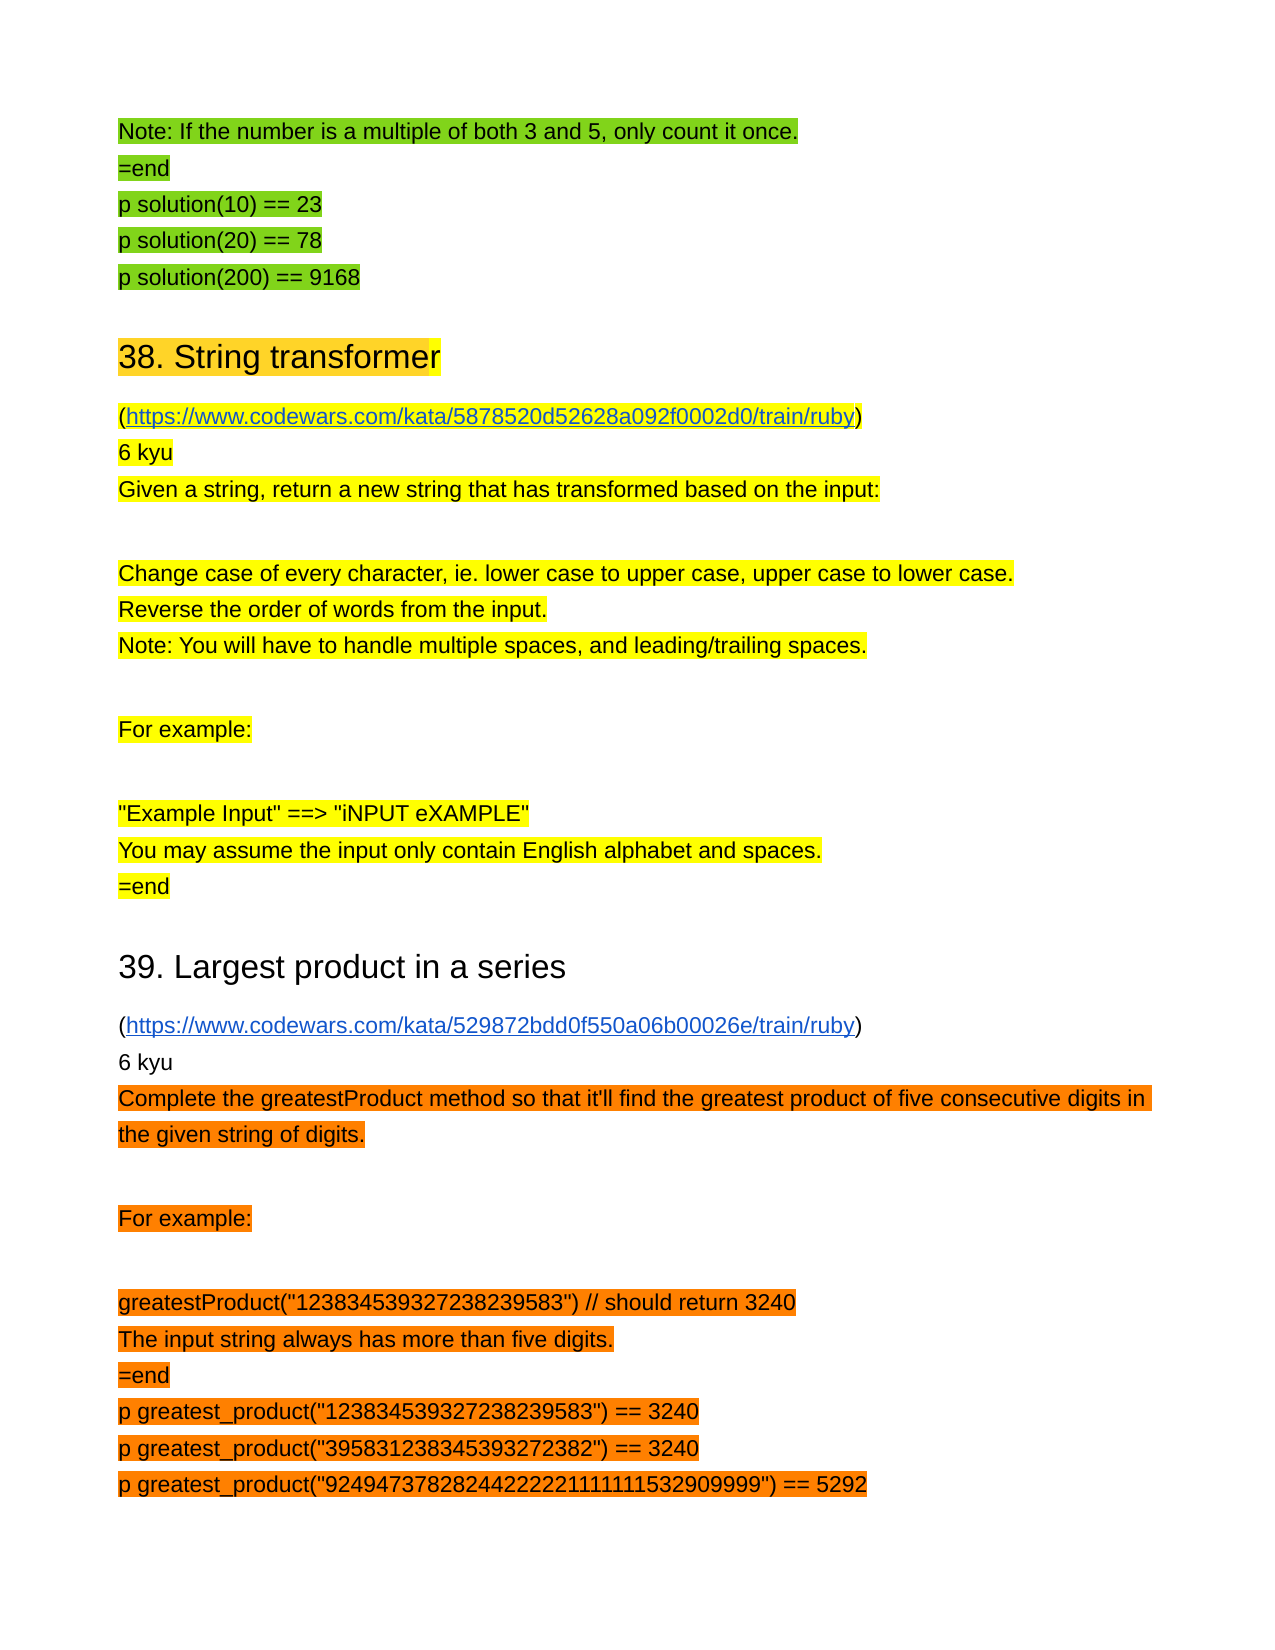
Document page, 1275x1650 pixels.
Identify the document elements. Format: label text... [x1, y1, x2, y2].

text The input string always has more than five digits. [118, 1326, 1157, 1352]
text Change case of every character, ie. lower case to upper case, upper case to lower case. [118, 559, 1157, 586]
text (https://www.codewars.com/kata/5878520d52628a092f0002d0/train/ruby) [118, 403, 1157, 429]
text Reverse the order of words from the input. [118, 596, 1157, 622]
subtitle 39. Largest product in a series [118, 947, 1157, 985]
text p solution(20) == 78 [118, 227, 1157, 253]
text Given a string, return a new string that has transformed based on the input: [118, 476, 1157, 502]
text Complete the greatestProduct method so that it'll find the greatest product of five consecutive digits in the given string of digits. [118, 1085, 1157, 1148]
text greatestProduct("123834539327238239583") // should return 3240 [118, 1289, 1157, 1316]
text 6 kyu [118, 439, 1157, 466]
text =end [118, 154, 1157, 181]
text p greatest_product("123834539327238239583") == 3240 [118, 1398, 1157, 1425]
text Note: If the number is a multiple of both 3 and 5, only count it once. [118, 118, 1157, 144]
text p solution(200) == 9168 [118, 263, 1157, 290]
text You may assume the input only contain English alphabet and spaces. [118, 837, 1157, 863]
text p greatest_product("395831238345393272382") == 3240 [118, 1435, 1157, 1461]
text 6 kyu [118, 1049, 1157, 1075]
text =end [118, 873, 1157, 899]
text (https://www.codewars.com/kata/529872bdd0f550a06b00026e/train/ruby) [118, 1012, 1157, 1039]
subtitle 38. String transformer [118, 337, 1157, 376]
text "Example Input" ==> "iNPUT eXAMPLE" [118, 800, 1157, 827]
text For example: [118, 1205, 1157, 1232]
text =end [118, 1362, 1157, 1388]
text p greatest_product("92494737828244222221111111532909999") == 5292 [118, 1471, 1157, 1497]
text For example: [118, 716, 1157, 743]
text Note: You will have to handle multiple spaces, and leading/trailing spaces. [118, 632, 1157, 659]
text p solution(10) == 23 [118, 191, 1157, 217]
